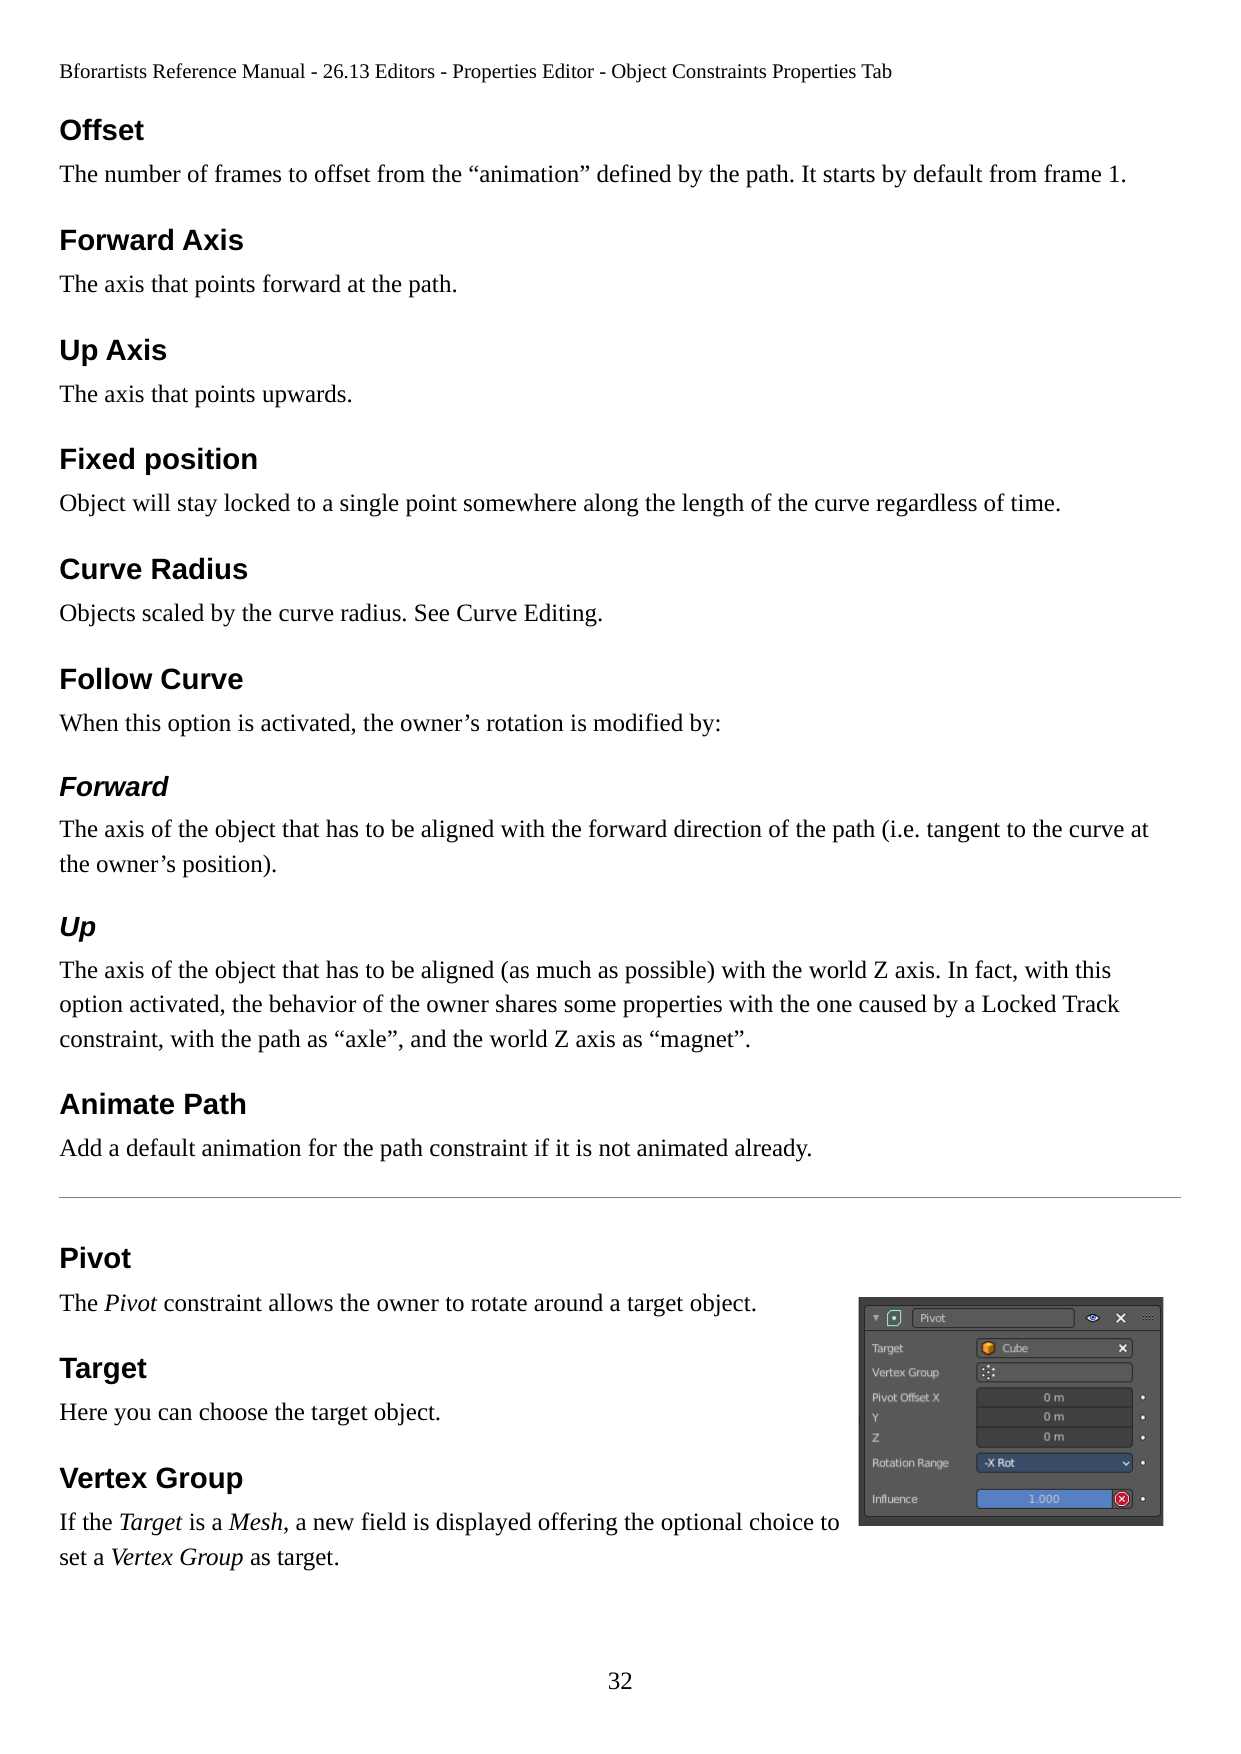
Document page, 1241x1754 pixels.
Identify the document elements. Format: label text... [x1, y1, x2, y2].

subtitle Forward Axis [59, 222, 1181, 256]
text The axis of the object that has to be aligned with the forward direction of the path (i.e. tangent to the curve at the owner’s position). [59, 814, 1181, 877]
subtitle Vertex Group [59, 1461, 858, 1495]
subtitle Follow Curve [59, 662, 1181, 696]
subtitle [1164, 1351, 1181, 1385]
text Add a default animation for the path constraint if it is not animated already. [59, 1133, 1181, 1162]
subtitle Offset [59, 113, 1181, 146]
subtitle Animate Path [59, 1087, 1181, 1121]
subtitle [1164, 1461, 1181, 1495]
subtitle Fixed position [59, 442, 1181, 476]
text When this option is activated, the owner’s rotation is modified by: [59, 708, 1181, 737]
text Here you can choose the target object. [59, 1397, 858, 1426]
subtitle Up Axis [59, 332, 1181, 366]
subtitle Pivot [59, 1241, 1181, 1275]
subtitle Forward [59, 770, 1181, 802]
subtitle Curve Radius [59, 552, 1181, 586]
text The axis that points forward at the path. [59, 269, 1181, 297]
text The axis of the object that has to be aligned (as much as possible) with the world Z axis. In fact, with this option activated, the behavior of the owner shares some properties with the one caused by a Locked Track constraint, with the path as “axle”, and the world Z axis as “magnet”. [59, 955, 1181, 1052]
text If the Target is a Mesh, a new field is displayed offering the optional choice to set a Vertex Group as target. [59, 1507, 1181, 1571]
text Object will stay locked to a single point somewhere along the length of the curve regardless of time. [59, 488, 1181, 517]
subtitle Target [59, 1351, 858, 1385]
picture [858, 1297, 1164, 1526]
text The number of frames to offset from the “animation” defined by the path. It starts by default from frame 1. [59, 159, 1181, 188]
text Objects scaled by the curve radius. See Curve Editing. [59, 598, 1181, 627]
subtitle Up [59, 910, 1181, 942]
text The Pivot constraint allows the owner to rotate around a target object. [59, 1288, 1181, 1316]
text The axis that points upwards. [59, 379, 1181, 407]
